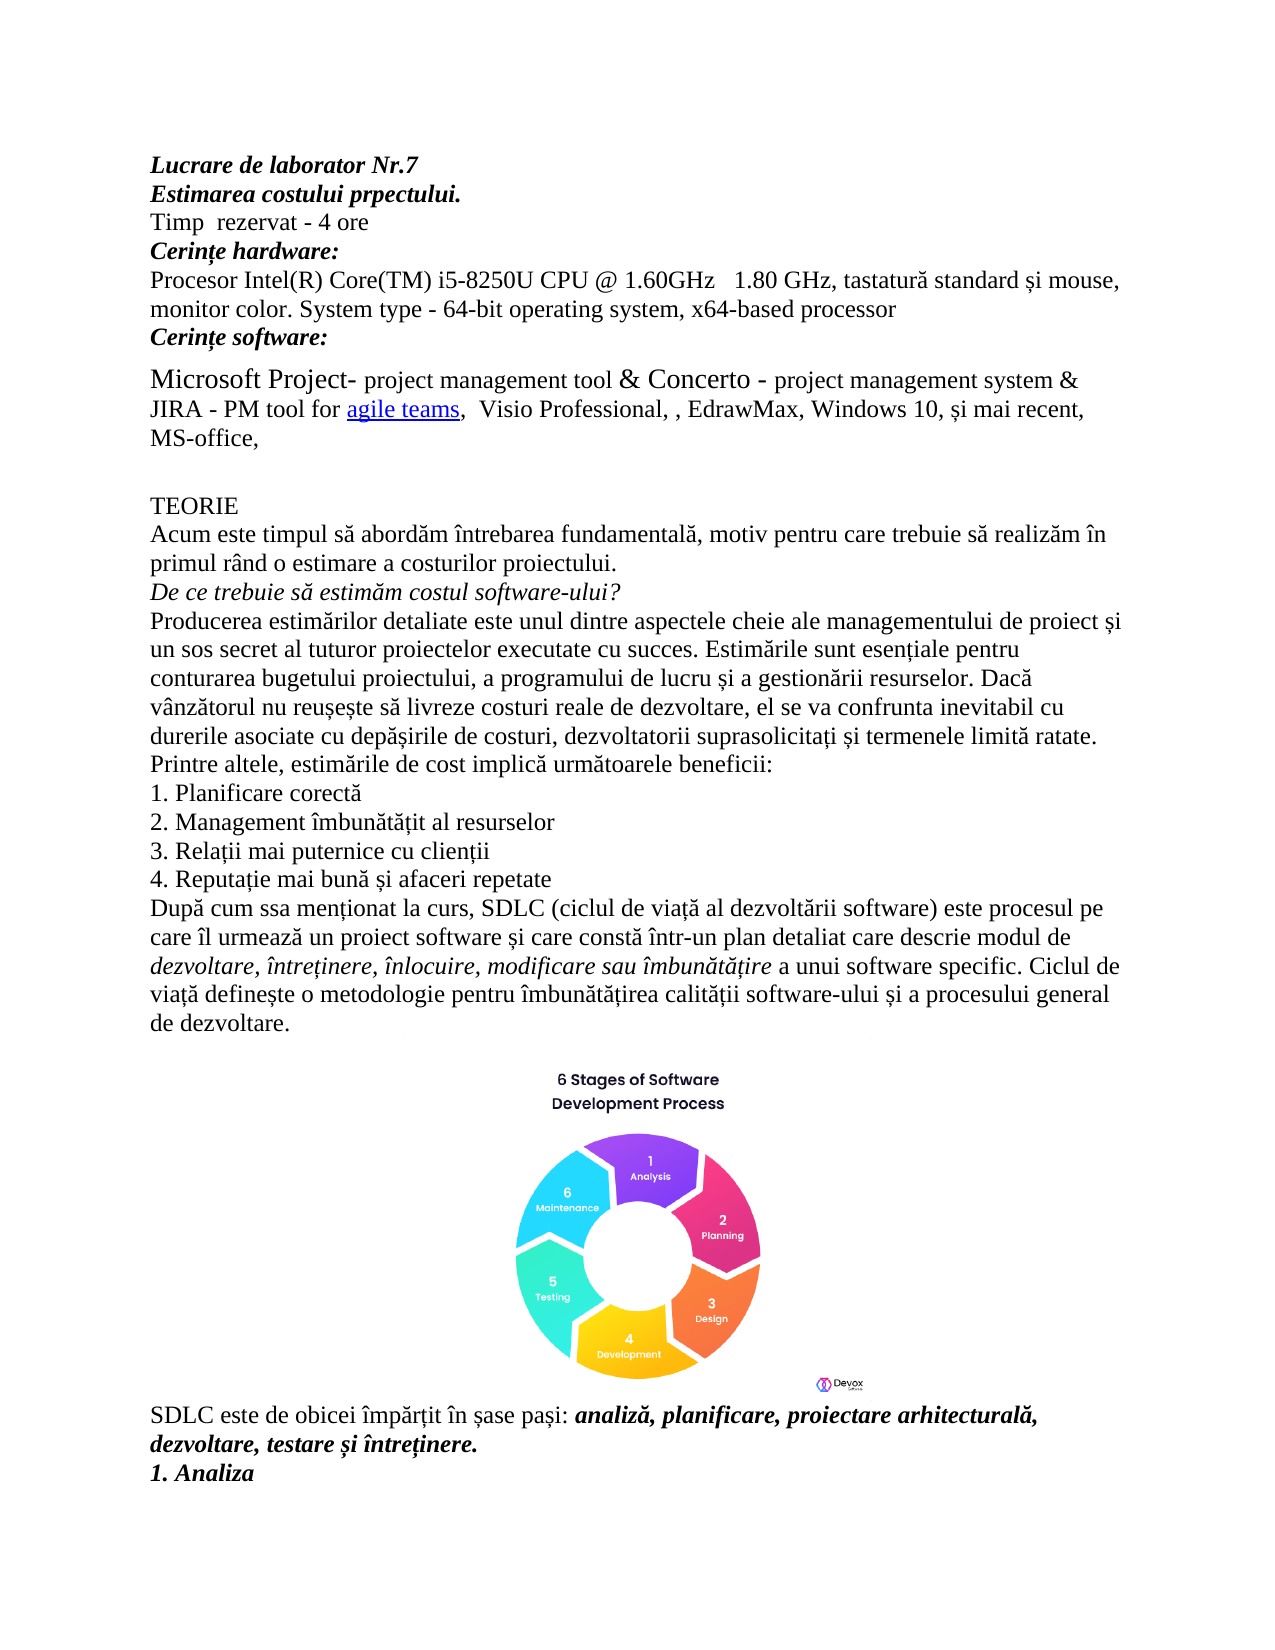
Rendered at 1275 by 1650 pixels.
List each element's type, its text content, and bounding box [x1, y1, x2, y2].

text 1. Analiza [150, 1458, 1125, 1487]
text Cerințe hardware: [150, 236, 1125, 265]
text De ce trebuie să estimăm costul software-ului? [150, 577, 1125, 606]
text 1. Planificare corectă [150, 778, 1125, 807]
subtitle Microsoft Project- project management tool & Concerto - project management system & JIRA - PM tool for agile teams, Visio Professional, , EdrawMax, Windows 10, și mai recent, MS-office, [150, 362, 1125, 452]
text Timp rezervat - 4 ore [150, 207, 1125, 236]
text 3. Relații mai puternice cu clienții [150, 836, 1125, 864]
text Producerea estimărilor detaliate este unul dintre aspectele cheie ale managementului de proiect și un sos secret al tuturor proiectelor executate cu succes. Estimările sunt esențiale pentru conturarea bugetului proiectului, a programului de lucru și a gestionării resurselor. Dacă vânzătorul nu reușește să livreze costuri reale de dezvoltare, el se va confrunta inevitabil cu durerile asociate cu depășirile de costuri, dezvoltatorii suprasolicitați și termenele limită ratate. [150, 606, 1125, 749]
text 4. Reputație mai bună și afaceri repetate [150, 864, 1125, 893]
text TEORIE [150, 491, 1125, 519]
text SDLC este de obicei împărțit în șase pași: analiză, planificare, proiectare arhitecturală, dezvoltare, testare și întreținere. [150, 1400, 1125, 1458]
text 2. Management îmbunătățit al resurselor [150, 807, 1125, 836]
text Acum este timpul să abordăm întrebarea fundamentală, motiv pentru care trebuie să realizăm în primul rând o estimare a costurilor proiectului. [150, 519, 1125, 577]
text Estimarea costului prpectului. [150, 179, 1125, 207]
text Procesor Intel(R) Core(TM) i5-8250U CPU @ 1.60GHz 1.80 GHz, tastatură standard și mouse, monitor color. System type - 64-bit operating system, x64-based processor [150, 265, 1125, 322]
text Printre altele, estimările de cost implică următoarele beneficii: [150, 749, 1125, 778]
text Lucrare de laborator Nr.7 [150, 150, 1125, 179]
text După cum ssa menționat la curs, SDLC (ciclul de viață al dezvoltării software) este procesul pe care îl urmează un proiect software și care constă într-un plan detaliat care descrie modul de dezvoltare, întreținere, înlocuire, modificare sau îmbunătățire a unui software specific. Ciclul de viață definește o metodologie pentru îmbunătățirea calității software-ului și a procesului general de dezvoltare. [150, 893, 1125, 1037]
text Cerințe software: [150, 322, 1125, 351]
